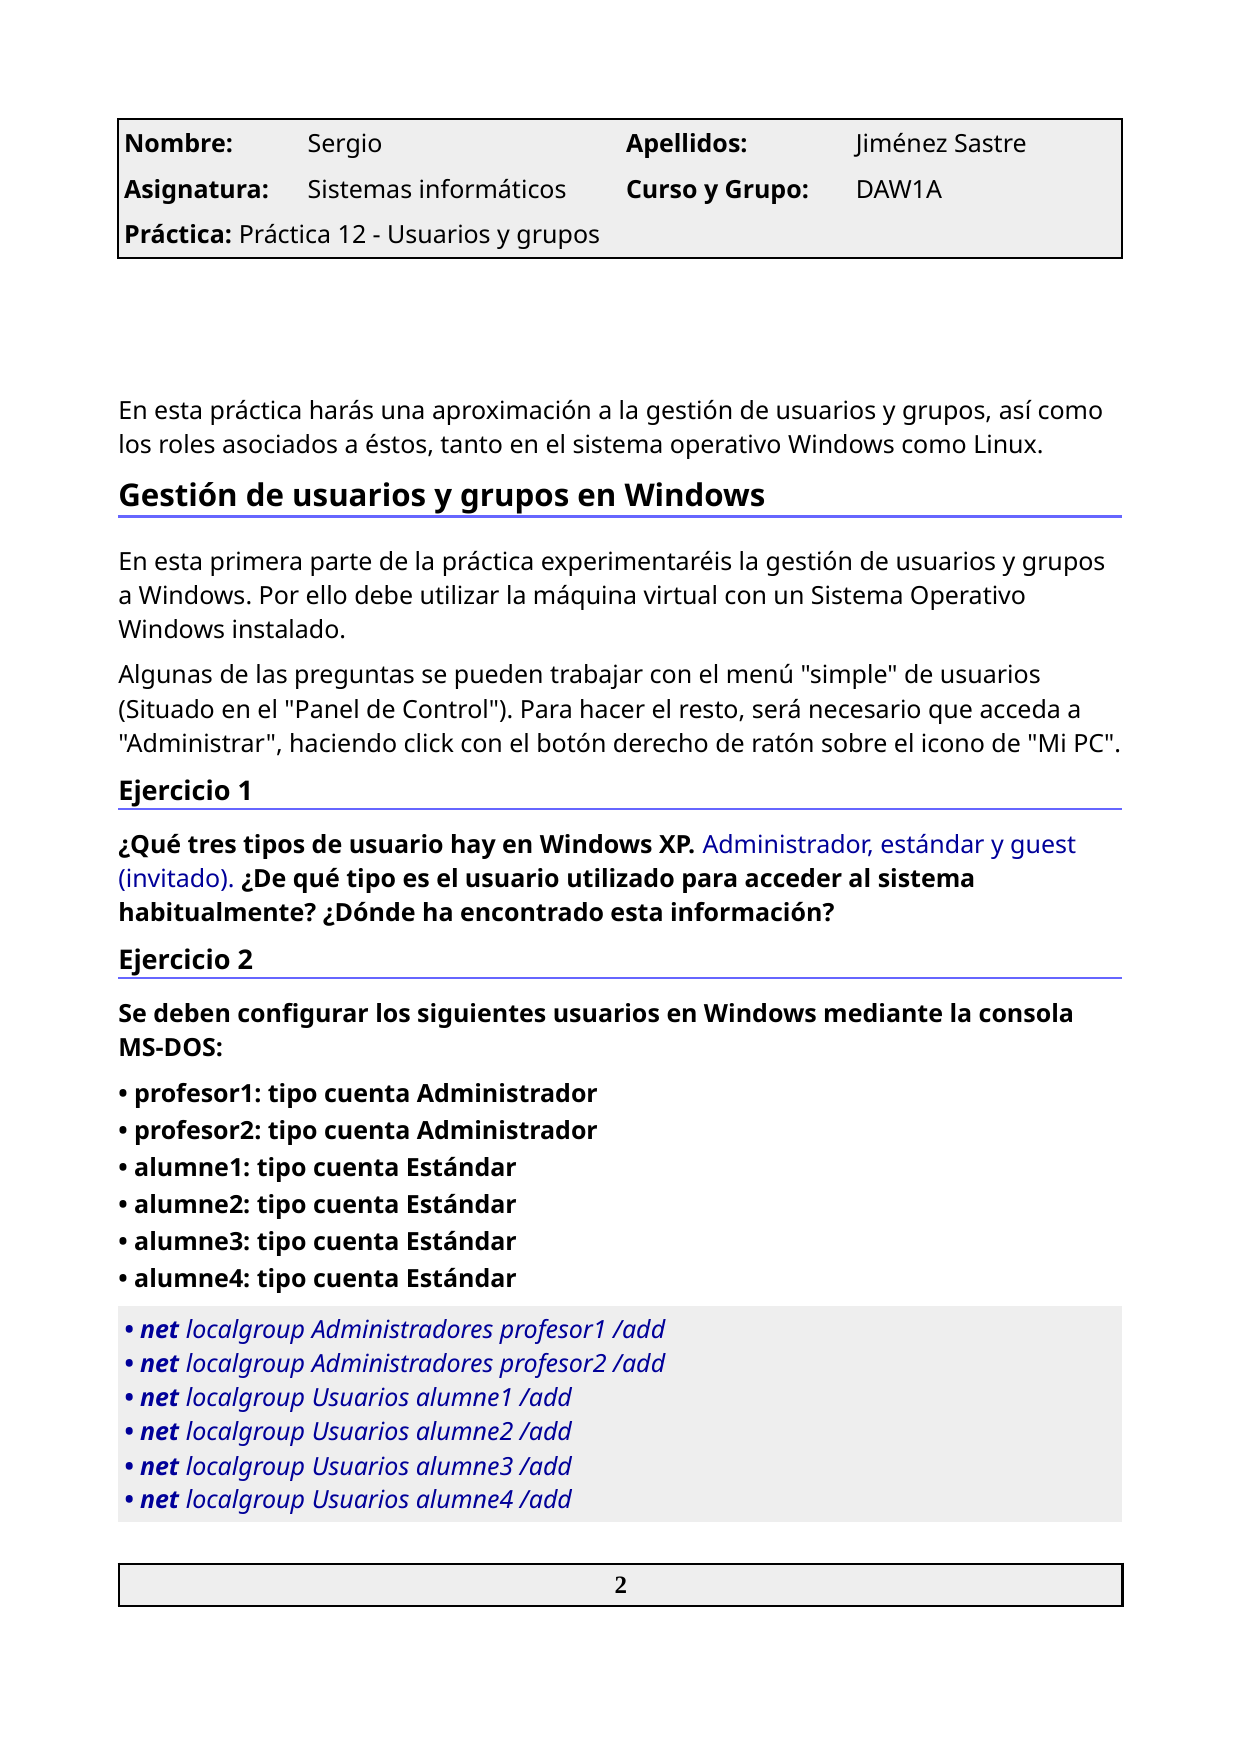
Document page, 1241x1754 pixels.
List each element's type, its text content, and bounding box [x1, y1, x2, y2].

text • alumne4: tipo cuenta Estándar [118, 1260, 1122, 1294]
text Ejercicio 2 [118, 940, 1122, 977]
text • profesor1: tipo cuenta Administrador [118, 1075, 1122, 1109]
text • alumne1: tipo cuenta Estándar [118, 1149, 1122, 1183]
text • profesor2: tipo cuenta Administrador [118, 1112, 1122, 1146]
text En esta primera parte de la práctica experimentaréis la gestión de usuarios y grupos a Windows. Por ello debe utilizar la máquina virtual con un Sistema Operativo Windows instalado. [118, 543, 1122, 645]
text Gestión de usuarios y grupos en Windows [118, 473, 1122, 515]
text • alumne2: tipo cuenta Estándar [118, 1186, 1122, 1220]
text • alumne3: tipo cuenta Estándar [118, 1223, 1122, 1257]
text Se deben configurar los siguientes usuarios en Windows mediante la consola MS-DOS: [118, 996, 1122, 1064]
table_header • net localgroup Administradores profesor1 /add • net localgroup Administradores profesor2 /add • net localgroup Usuarios alumne1 /add • net localgroup Usuarios alumne2 /add • net localgroup Usuarios alumne3 /add • net localgroup Usuarios alumne4 /add [118, 1306, 1122, 1522]
text En esta práctica harás una aproximación a la gestión de usuarios y grupos, así como los roles asociados a éstos, tanto en el sistema operativo Windows como Linux. [118, 393, 1122, 461]
table_header [118, 979, 1122, 996]
text Ejercicio 1 [118, 771, 1122, 808]
table_header [118, 810, 1122, 826]
table_header [118, 518, 1122, 543]
text ¿Qué tres tipos de usuario hay en Windows XP. Administrador, estándar y guest (invitado). ¿De qué tipo es el usuario utilizado para acceder al sistema habitualmente? ¿Dónde ha encontrado esta información? [118, 826, 1122, 928]
text Algunas de las preguntas se pueden trabajar con el menú "simple" de usuarios (Situado en el "Panel de Control"). Para hacer el resto, será necesario que acceda a "Administrar", haciendo click con el botón derecho de ratón sobre el icono de "Mi PC". [118, 657, 1122, 759]
